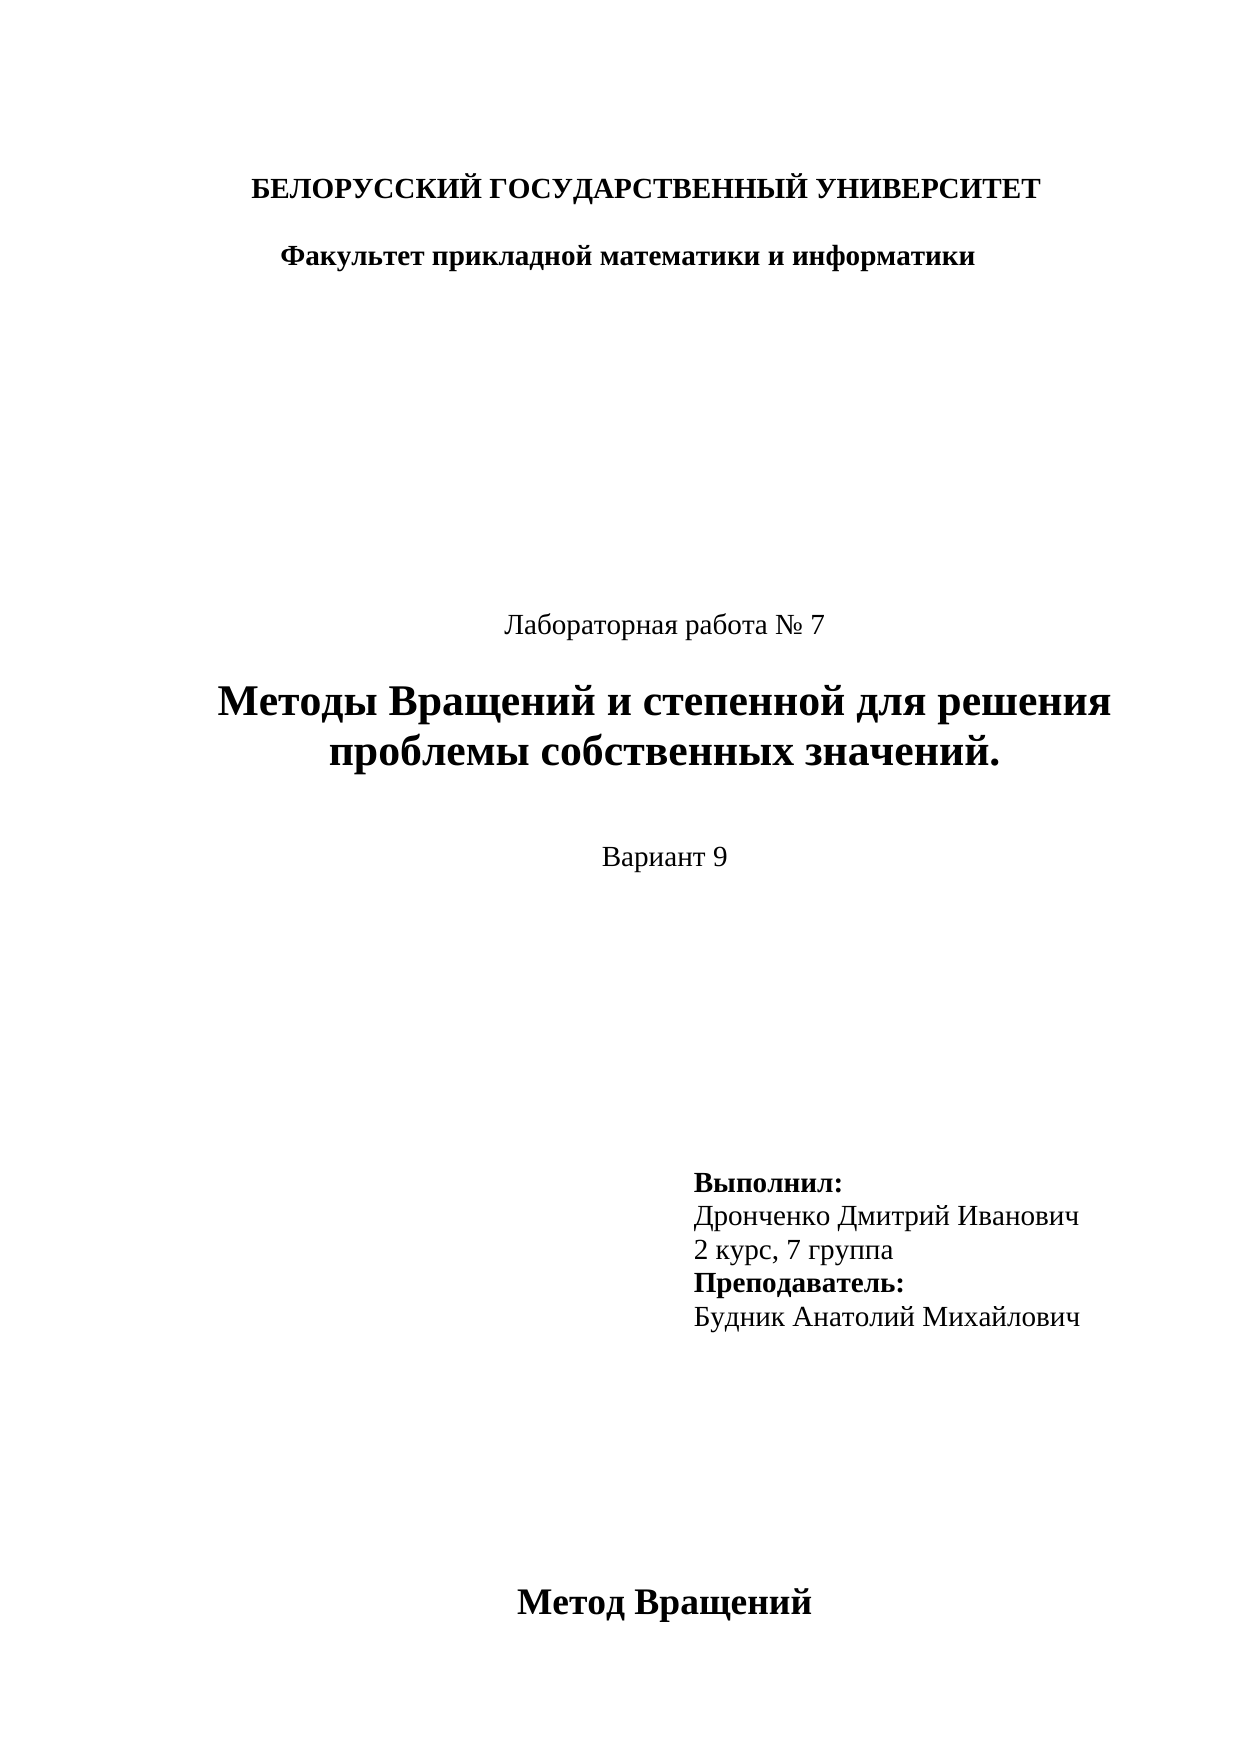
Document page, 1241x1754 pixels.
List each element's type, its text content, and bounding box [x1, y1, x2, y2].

text Факультет прикладной математики и информатики [251, 238, 1152, 272]
text Лабораторная работа № 7 [177, 607, 1152, 641]
text Методы Вращений и степенной для решения проблемы собственных значений. [177, 674, 1152, 775]
text Выполнил: [177, 1165, 1152, 1198]
text Метод Вращений [177, 1579, 1152, 1622]
text 2 курс, 7 группа [177, 1232, 1152, 1265]
text Преподаватель: [177, 1265, 1152, 1299]
text Будник Анатолий Михайлович [177, 1299, 1152, 1332]
text БЕЛОРУССКИЙ ГОСУДАРСТВЕННЫЙ УНИВЕРСИТЕТ [177, 171, 1152, 205]
text Дронченко Дмитрий Иванович [177, 1198, 1152, 1232]
text Вариант 9 [177, 839, 1152, 872]
